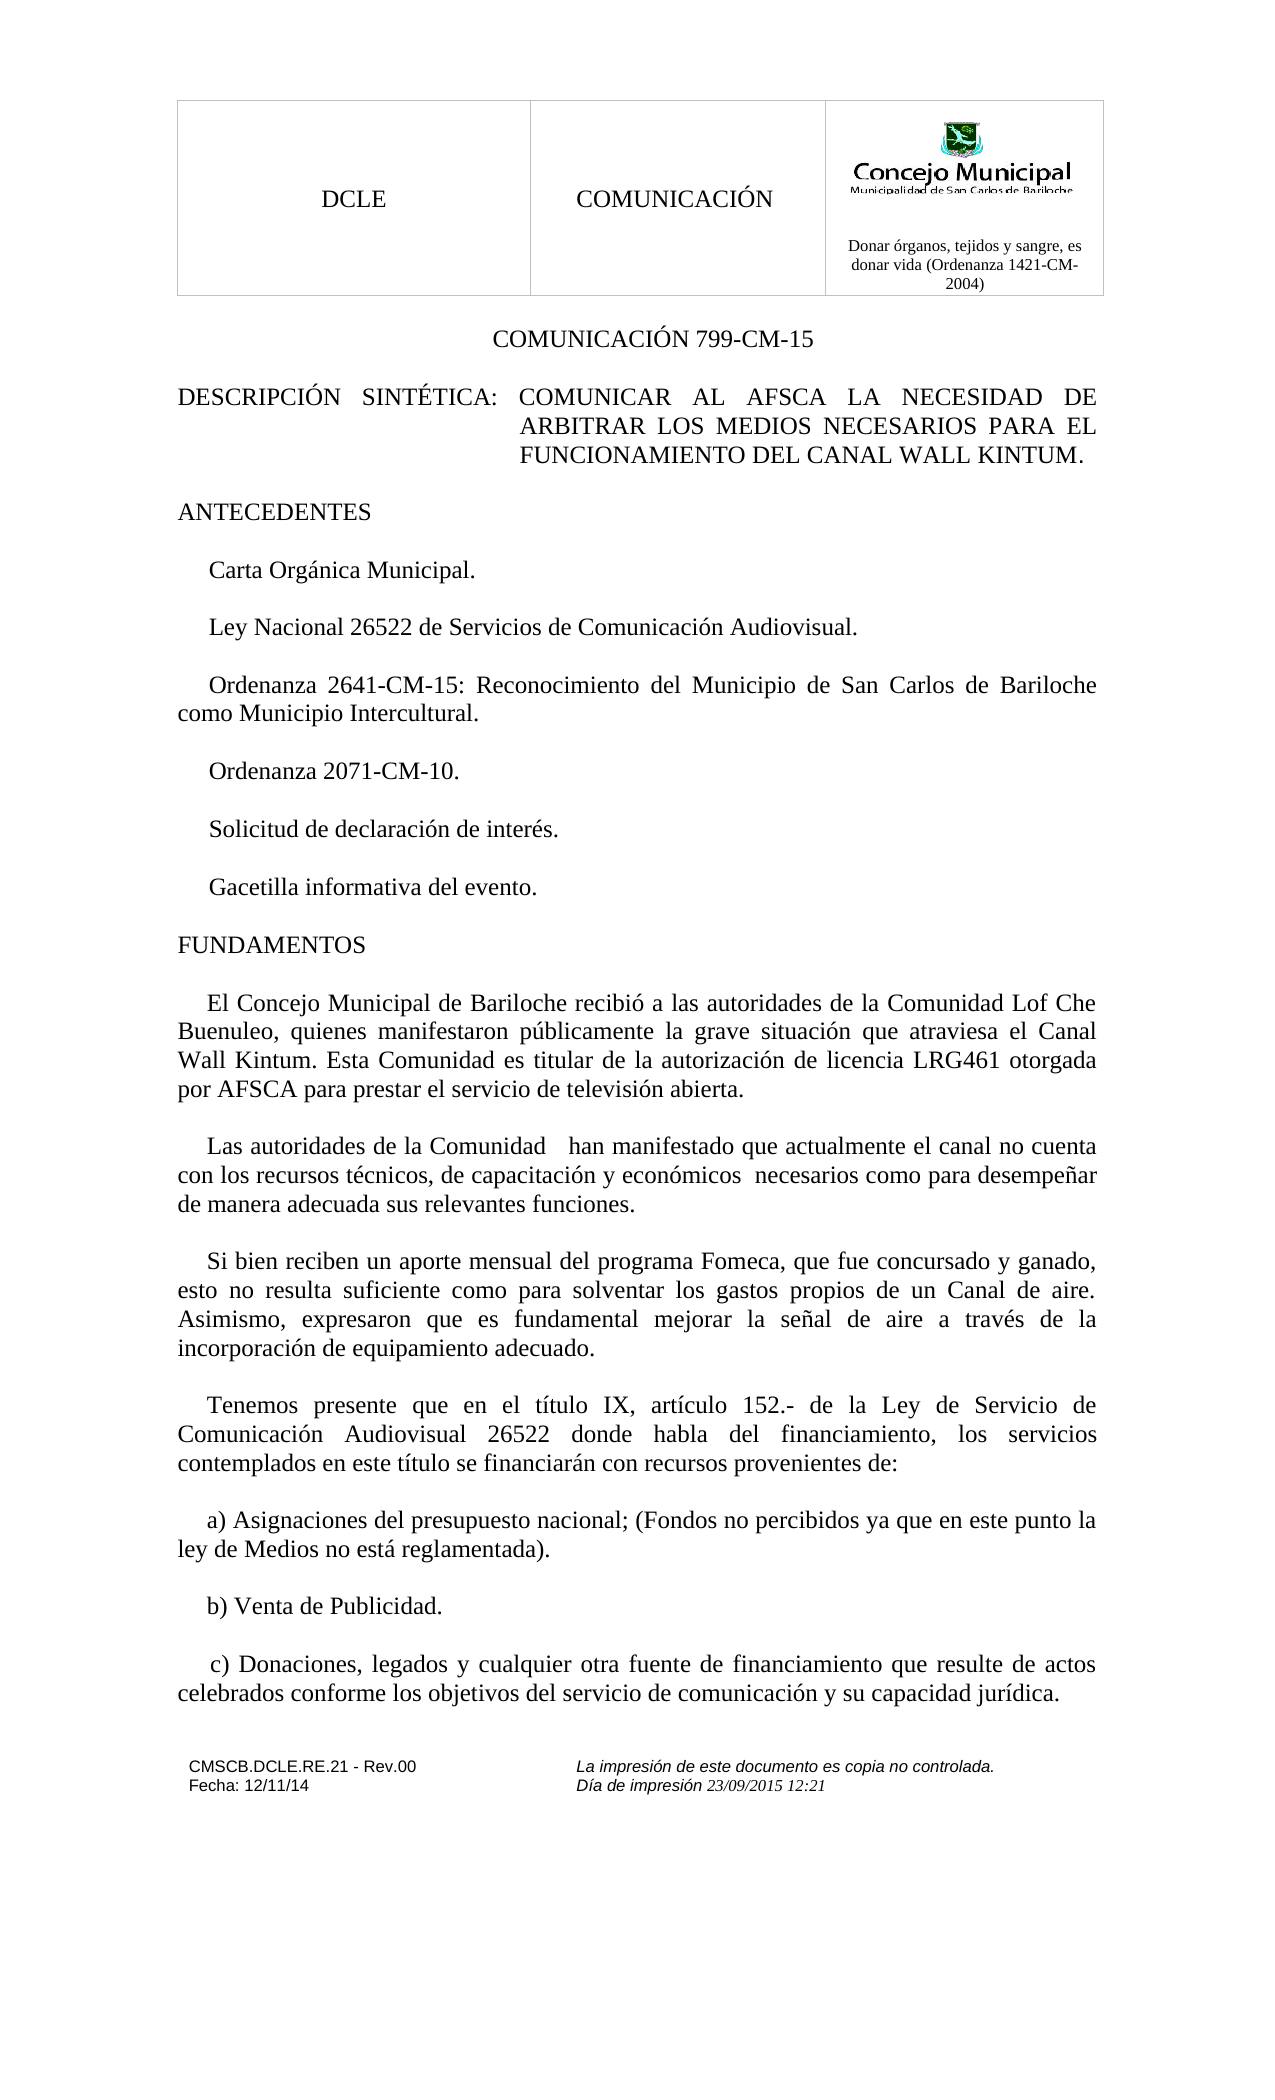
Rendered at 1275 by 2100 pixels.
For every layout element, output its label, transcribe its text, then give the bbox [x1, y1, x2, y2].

text Solicitud de declaración de interés. [177, 814, 1097, 843]
text Tenemos presente que en el título IX, artículo 152.- de la Ley de Servicio de Comunicación Audiovisual 26522 donde habla del financiamiento, los servicios contemplados en este título se financiarán con recursos provenientes de: [177, 1390, 1097, 1476]
text El Concejo Municipal de Bariloche recibió a las autoridades de la Comunidad Lof Che Buenuleo, quienes manifestaron públicamente la grave situación que atraviesa el Canal Wall Kintum. Esta Comunidad es titular de la autorización de licencia LRG461 otorgada por AFSCA para prestar el servicio de televisión abierta. [177, 988, 1097, 1103]
text Si bien reciben un aporte mensual del programa Fomeca, que fue concursado y ganado, esto no resulta suficiente como para solventar los gastos propios de un Canal de aire. Asimismo, expresaron que es fundamental mejorar la señal de aire a través de la incorporación de equipamiento adecuado. [177, 1246, 1097, 1361]
text COMUNICACIÓN 799-CM-15 [177, 324, 1097, 353]
list Carta Orgánica Municipal. [177, 555, 1097, 583]
text DESCRIPCIÓN SINTÉTICA: COMUNICAR AL AFSCA LA NECESIDAD DE ARBITRAR LOS MEDIOS NECESARIOS PARA EL FUNCIONAMIENTO DEL CANAL WALL KINTUM. [177, 382, 1097, 468]
text FUNDAMENTOS [177, 930, 1100, 959]
list Ley Nacional 26522 de Servicios de Comunicación Audiovisual. [177, 612, 1097, 641]
list Ordenanza 2641-CM-15: Reconocimiento del Municipio de San Carlos de Bariloche como Municipio Intercultural. [177, 670, 1097, 727]
text ANTECEDENTES [177, 497, 1097, 526]
text Las autoridades de la Comunidad han manifestado que actualmente el canal no cuenta con los recursos técnicos, de capacitación y económicos necesarios como para desempeñar de manera adecuada sus relevantes funciones. [177, 1131, 1097, 1218]
text Gacetilla informativa del evento. [177, 872, 1097, 901]
text a) Asignaciones del presupuesto nacional; (Fondos no percibidos ya que en este punto la ley de Medios no está reglamentada). [177, 1505, 1097, 1563]
text b) Venta de Publicidad. [177, 1591, 1097, 1620]
text Ordenanza 2071-CM-10. [177, 756, 1097, 785]
text c) Donaciones, legados y cualquier otra fuente de financiamiento que resulte de actos celebrados conforme los objetivos del servicio de comunicación y su capacidad jurídica. [177, 1649, 1097, 1706]
